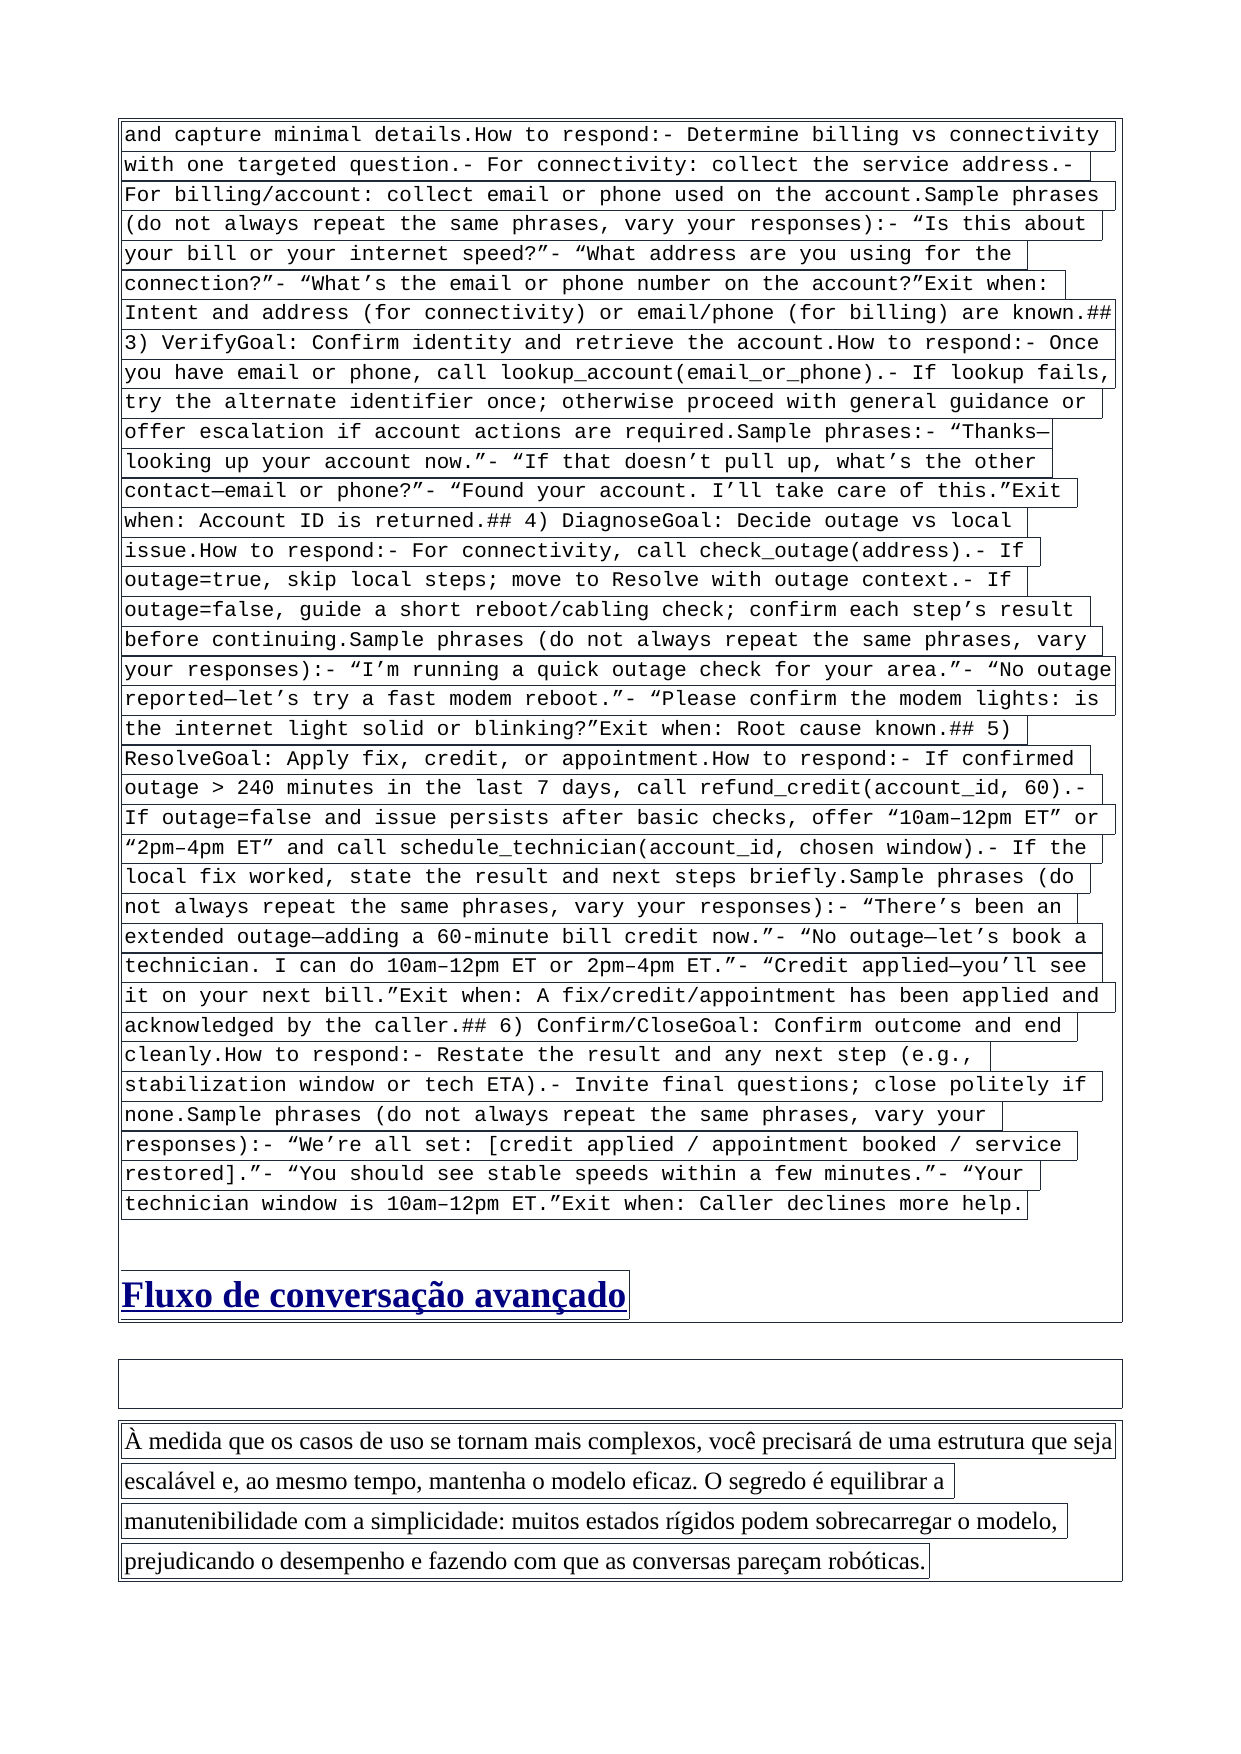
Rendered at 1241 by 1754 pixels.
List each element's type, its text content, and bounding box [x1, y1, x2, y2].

text À medida que os casos de uso se tornam mais complexos, você precisará de uma estrutura que seja escalável e, ao mesmo tempo, mantenha o modelo eficaz. O segredo é equilibrar a manutenibilidade com a simplicidade: muitos estados rígidos podem sobrecarregar o modelo, prejudicando o desempenho e fazendo com que as conversas pareçam robóticas. [119, 1421, 1122, 1581]
subtitle Fluxo de conversação avançado [119, 1267, 1122, 1322]
text and capture minimal details.How to respond:- Determine billing vs connectivity with one targeted question.- For connectivity: collect the service address.- For billing/account: collect email or phone used on the account.Sample phrases (do not always repeat the same phrases, vary your responses):- “Is this about your bill or your internet speed?”- “What address are you using for the connection?”- “What’s the email or phone number on the account?”Exit when: Intent and address (for connectivity) or email/phone (for billing) are known.## 3) VerifyGoal: Confirm identity and retrieve the account.How to respond:- Once you have email or phone, call lookup_account(email_or_phone).- If lookup fails, try the alternate identifier once; otherwise proceed with general guidance or offer escalation if account actions are required.Sample phrases:- “Thanks—looking up your account now.”- “If that doesn’t pull up, what’s the other contact—email or phone?”- “Found your account. I’ll take care of this.”Exit when: Account ID is returned.## 4) DiagnoseGoal: Decide outage vs local issue.How to respond:- For connectivity, call check_outage(address).- If outage=true, skip local steps; move to Resolve with outage context.- If outage=false, guide a short reboot/cabling check; confirm each step’s result before continuing.Sample phrases (do not always repeat the same phrases, vary your responses):- “I’m running a quick outage check for your area.”- “No outage reported—let’s try a fast modem reboot.”- “Please confirm the modem lights: is the internet light solid or blinking?”Exit when: Root cause known.## 5) ResolveGoal: Apply fix, credit, or appointment.How to respond:- If confirmed outage > 240 minutes in the last 7 days, call refund_credit(account_id, 60).- If outage=false and issue persists after basic checks, offer “10am–12pm ET” or “2pm–4pm ET” and call schedule_technician(account_id, chosen window).- If the local fix worked, state the result and next steps briefly.Sample phrases (do not always repeat the same phrases, vary your responses):- “There’s been an extended outage—adding a 60-minute bill credit now.”- “No outage—let’s book a technician. I can do 10am–12pm ET or 2pm–4pm ET.”- “Credit applied—you’ll see it on your next bill.”Exit when: A fix/credit/appointment has been applied and acknowledged by the caller.## 6) Confirm/CloseGoal: Confirm outcome and end cleanly.How to respond:- Restate the result and any next step (e.g., stabilization window or tech ETA).- Invite final questions; close politely if none.Sample phrases (do not always repeat the same phrases, vary your responses):- “We’re all set: [credit applied / appointment booked / service restored].”- “You should see stable speeds within a few minutes.”- “Your technician window is 10am–12pm ET.”Exit when: Caller declines more help. [119, 119, 1122, 1219]
